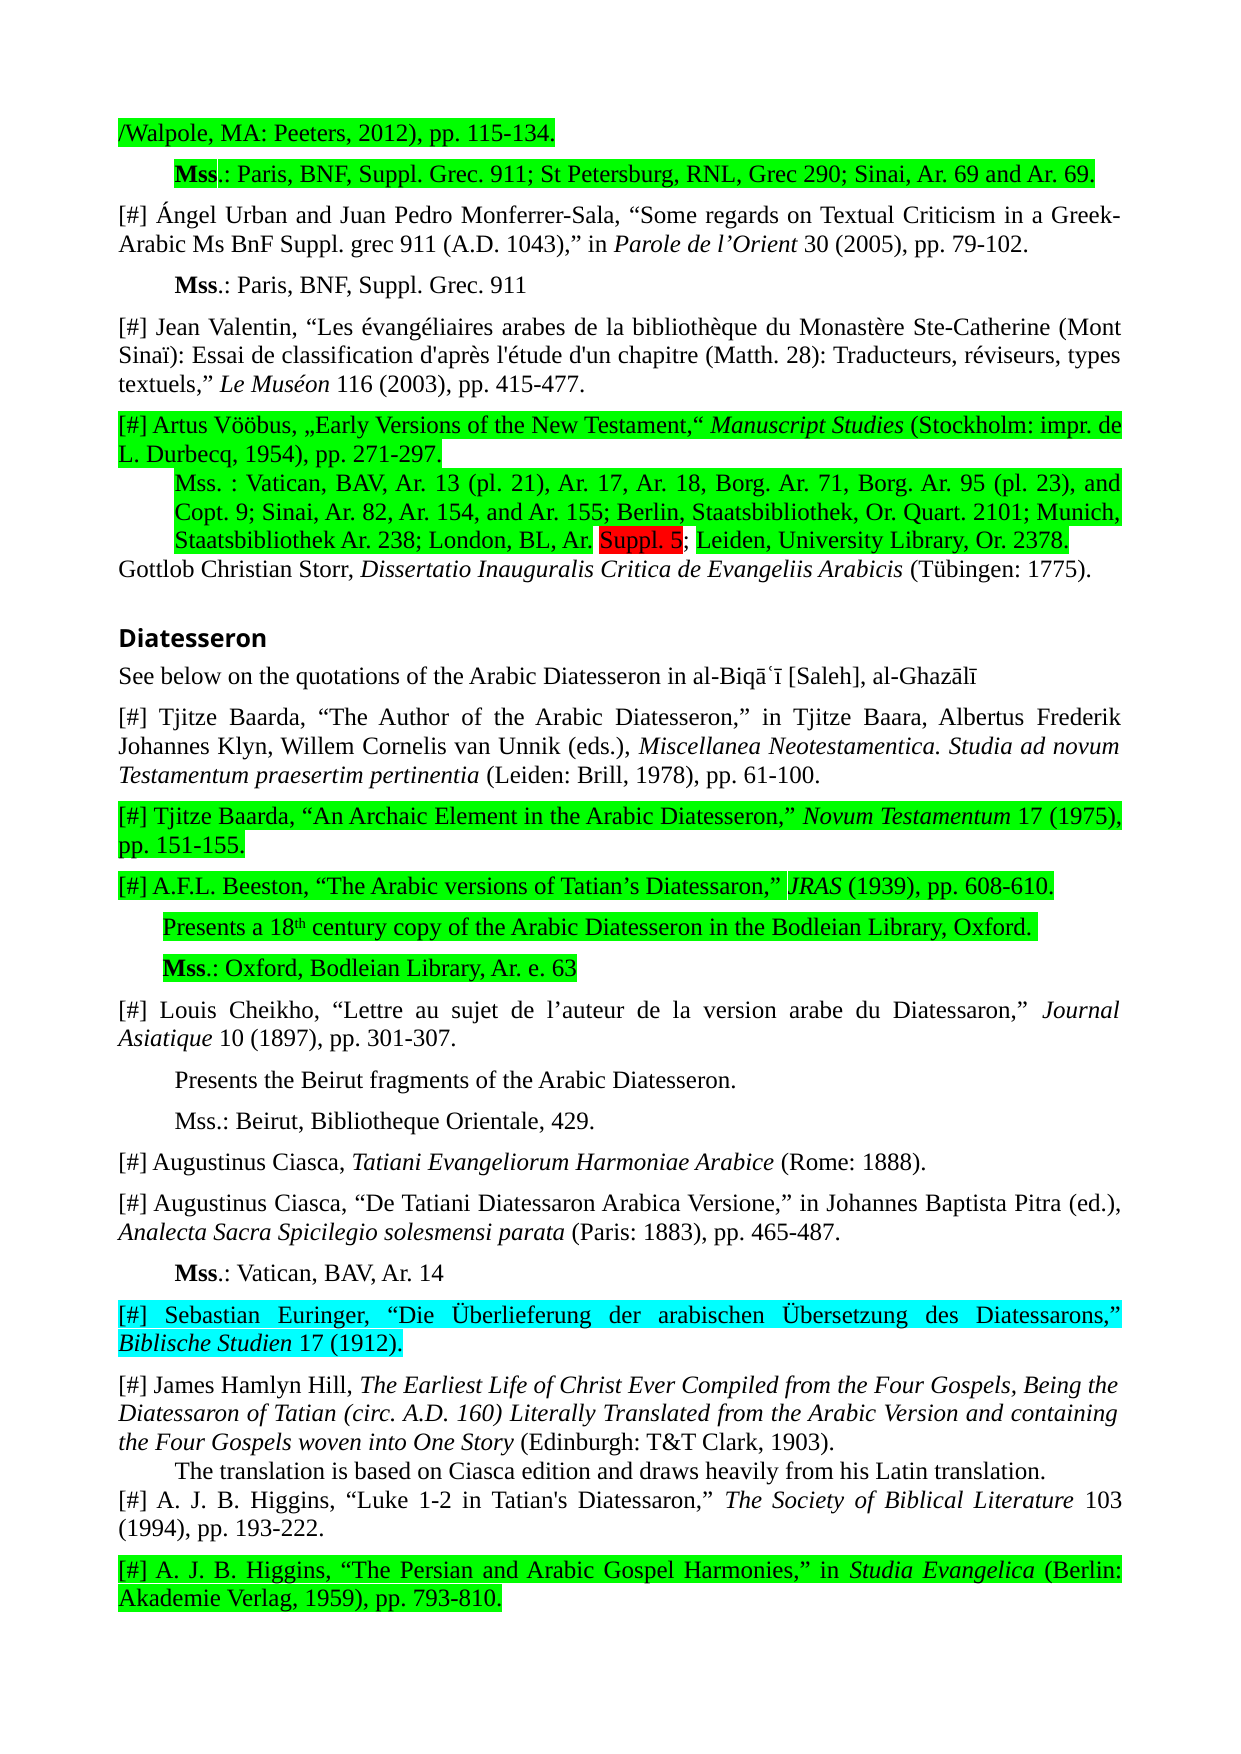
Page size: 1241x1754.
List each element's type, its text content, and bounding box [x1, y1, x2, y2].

text [#] Tjitze Baarda, “The Author of the Arabic Diatesseron,” in Tjitze Baara, Albertus Frederik Johannes Klyn, Willem Cornelis van Unnik (eds.), Miscellanea Neotestamentica. Studia ad novum Testamentum praesertim pertinentia (Leiden: Brill, 1978), pp. 61-100. [118, 702, 1122, 788]
text [#] Jean Valentin, “Les évangéliaires arabes de la bibliothèque du Monastère Ste-Catherine (Mont Sinaï): Essai de classification d'après l'étude d'un chapitre (Matth. 28): Traducteurs, réviseurs, types textuels,” Le Muséon 116 (2003), pp. 415-477. [118, 312, 1122, 398]
text Mss.: Vatican, BAV, Ar. 14 [174, 1258, 1122, 1287]
text [#] Tjitze Baarda, “An Archaic Element in the Arabic Diatesseron,” Novum Testamentum 17 (1975), pp. 151-155. [118, 801, 1122, 858]
text [#] Augustinus Ciasca, “De Tatiani Diatessaron Arabica Versione,” in Johannes Baptista Pitra (ed.), Analecta Sacra Spicilegio solesmensi parata (Paris: 1883), pp. 465-487. [118, 1188, 1122, 1246]
text [#] Augustinus Ciasca, Tatiani Evangeliorum Harmoniae Arabice (Rome: 1888). [118, 1147, 1122, 1176]
text Mss.: Oxford, Bodleian Library, Ar. e. 63 [162, 953, 1122, 982]
text [#] Sebastian Euringer, “Die Überlieferung der arabischen Übersetzung des Diatessarons,” Biblische Studien 17 (1912). [118, 1300, 1122, 1357]
text Mss.: Paris, BNF, Suppl. Grec. 911; St Petersburg, RNL, Grec 290; Sinai, Ar. 69 and Ar. 69. [174, 159, 1122, 188]
text [#] Louis Cheikho, “Lettre au sujet de l’auteur de la version arabe du Diatessaron,” Journal Asiatique 10 (1897), pp. 301-307. [118, 995, 1122, 1052]
text [#] James Hamlyn Hill, The Earliest Life of Christ Ever Compiled from the Four Gospels, Being the Diatessaron of Tatian (circ. A.D. 160) Literally Translated from the Arabic Version and containing the Four Gospels woven into One Story (Edinburgh: T&T Clark, 1903). [118, 1370, 1122, 1456]
text Gottlob Christian Storr, Dissertatio Inauguralis Critica de Evangeliis Arabicis (Tübingen: 1775). [118, 554, 1122, 583]
text [#] A. J. B. Higgins, “The Persian and Arabic Gospel Harmonies,” in Studia Evangelica (Berlin: Akademie Verlag, 1959), pp. 793-810. [118, 1555, 1122, 1612]
text [#] A. J. B. Higgins, “Luke 1-2 in Tatian's Diatessaron,” The Society of Biblical Literature 103 (1994), pp. 193-222. [118, 1485, 1122, 1542]
text [#] Artus Vööbus, „Early Versions of the New Testament,“ Manuscript Studies (Stockholm: impr. de L. Durbecq, 1954), pp. 271-297. [118, 411, 1122, 468]
text Presents a 18th century copy of the Arabic Diatesseron in the Bodleian Library, Oxford. [162, 912, 1122, 941]
subtitle Diatesseron [118, 621, 1122, 655]
text Mss.: Beirut, Bibliotheque Orientale, 429. [174, 1106, 1122, 1135]
text /Walpole, MA: Peeters, 2012), pp. 115-134. [118, 118, 1122, 147]
text [#] A.F.L. Beeston, “The Arabic versions of Tatian’s Diatessaron,” JRAS (1939), pp. 608-610. [118, 871, 1122, 900]
text See below on the quotations of the Arabic Diatesseron in al-Biqāʿī [Saleh], al-Ghazālī [118, 661, 1122, 690]
text Mss.: Paris, BNF, Suppl. Grec. 911 [174, 271, 1122, 299]
text The translation is based on Ciasca edition and draws heavily from his Latin translation. [174, 1456, 1122, 1485]
text Mss. : Vatican, BAV, Ar. 13 (pl. 21), Ar. 17, Ar. 18, Borg. Ar. 71, Borg. Ar. 95 (pl. 23), and Copt. 9; Sinai, Ar. 82, Ar. 154, and Ar. 155; Berlin, Staatsbibliothek, Or. Quart. 2101; Munich, Staatsbibliothek Ar. 238; London, BL, Ar. Suppl. 5; Leiden, University Library, Or. 2378. [174, 468, 1122, 554]
text Presents the Beirut fragments of the Arabic Diatesseron. [174, 1065, 1122, 1093]
text [#] Ángel Urban and Juan Pedro Monferrer-Sala, “Some regards on Textual Criticism in a Greek-Arabic Ms BnF Suppl. grec 911 (A.D. 1043),” in Parole de l’Orient 30 (2005), pp. 79-102. [118, 201, 1122, 258]
